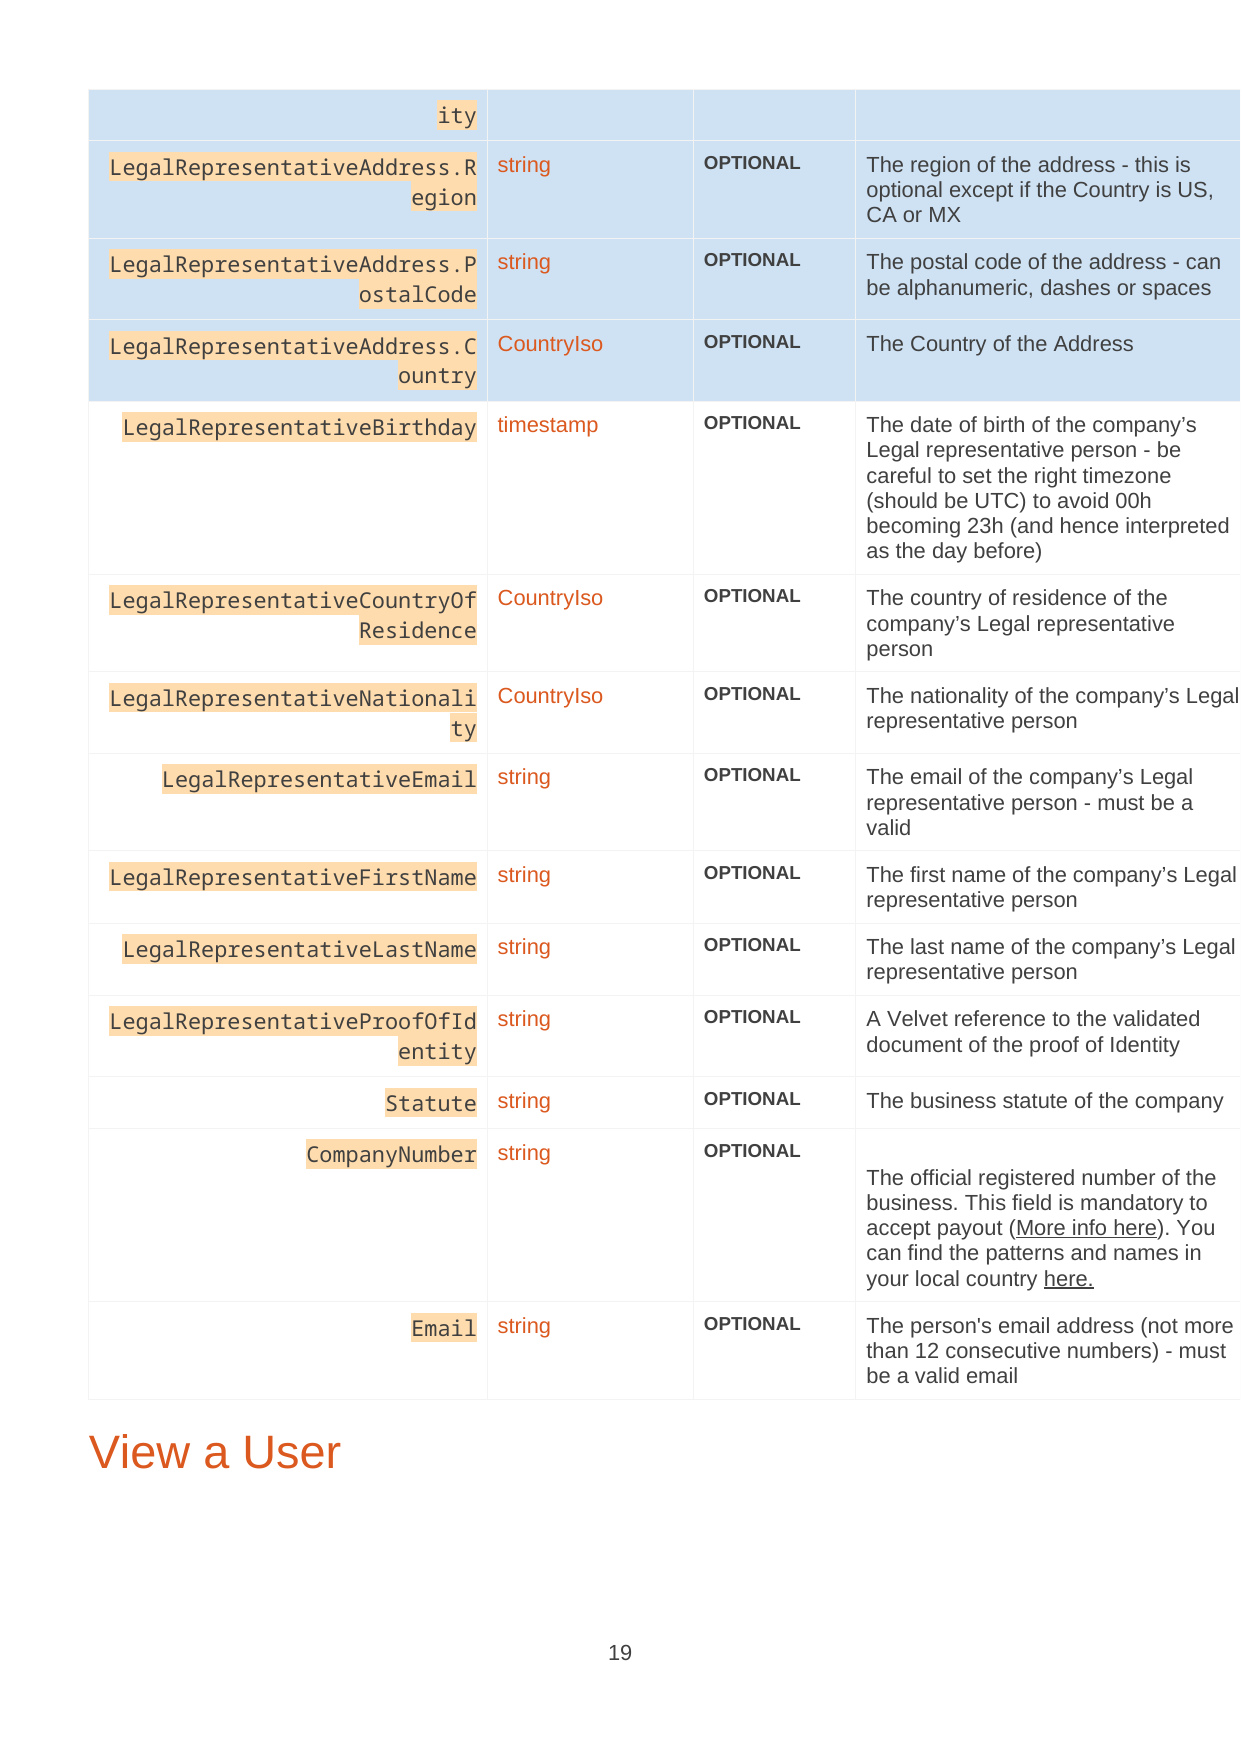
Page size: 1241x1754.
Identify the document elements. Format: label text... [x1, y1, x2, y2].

table_cell CountryIso [488, 320, 693, 401]
table_cell [694, 90, 855, 140]
table_cell CountryIso [488, 672, 693, 753]
table_cell OPTIONAL [694, 1077, 855, 1128]
table_cell The official registered number of the business. This field is mandatory to accept payout (More info here). You can find the patterns and names in your local country here. [856, 1129, 1240, 1301]
table_cell The first name of the company’s Legal representative person [856, 851, 1240, 922]
table_cell The email of the company’s Legal representative person - must be a valid [856, 754, 1240, 850]
table_cell The region of the address - this is optional except if the Country is US, CA or MX [856, 141, 1240, 238]
table_cell OPTIONAL [694, 1302, 855, 1398]
table_cell OPTIONAL [694, 1129, 855, 1301]
table_cell [856, 90, 1240, 140]
table_cell LegalRepresentativeBirthday [89, 402, 487, 574]
table_cell OPTIONAL [694, 575, 855, 671]
table_cell string [488, 239, 693, 319]
table_cell [488, 90, 693, 140]
table_cell OPTIONAL [694, 239, 855, 319]
table_cell string [488, 924, 693, 995]
table_cell string [488, 141, 693, 238]
table_cell string [488, 1077, 693, 1128]
table_cell The Country of the Address [856, 320, 1240, 401]
table_cell CompanyNumber [89, 1129, 487, 1301]
table_cell LegalRepresentativeCountryOfResidence [89, 575, 487, 671]
table_cell string [488, 1302, 693, 1398]
table_cell LegalRepresentativeProofOfIdentity [89, 996, 487, 1076]
table_cell LegalRepresentativeAddress.PostalCode [89, 239, 487, 319]
table_cell LegalRepresentativeLastName [89, 924, 487, 995]
table_cell LegalRepresentativeEmail [89, 754, 487, 850]
table_cell OPTIONAL [694, 851, 855, 922]
table_cell OPTIONAL [694, 754, 855, 850]
table_cell string [488, 1129, 693, 1301]
table_cell The postal code of the address - can be alphanumeric, dashes or spaces [856, 239, 1240, 319]
table_cell The date of birth of the company’s Legal representative person - be careful to set the right timezone (should be UTC) to avoid 00h becoming 23h (and hence interpreted as the day before) [856, 402, 1240, 574]
table_cell OPTIONAL [694, 141, 855, 238]
table_cell Statute [89, 1077, 487, 1128]
table_cell CountryIso [488, 575, 693, 671]
table_cell The person's email address (not more than 12 consecutive numbers) - must be a valid email [856, 1302, 1240, 1398]
table_cell The nationality of the company’s Legal representative person [856, 672, 1240, 753]
table_cell string [488, 996, 693, 1076]
table_cell The last name of the company’s Legal representative person [856, 924, 1240, 995]
table_cell OPTIONAL [694, 996, 855, 1076]
table_cell OPTIONAL [694, 924, 855, 995]
table_cell timestamp [488, 402, 693, 574]
table_cell Email [89, 1302, 487, 1398]
table_cell A Velvet reference to the validated document of the proof of Identity [856, 996, 1240, 1076]
table_cell The country of residence of the company’s Legal representative person [856, 575, 1240, 671]
table_cell The business statute of the company [856, 1077, 1240, 1128]
table_cell OPTIONAL [694, 402, 855, 574]
table_cell LegalRepresentativeNationality [89, 672, 487, 753]
table_cell ity [89, 90, 487, 140]
table_cell OPTIONAL [694, 320, 855, 401]
subtitle View a User [88, 1425, 1152, 1479]
table_cell LegalRepresentativeFirstName [89, 851, 487, 922]
table_cell string [488, 851, 693, 922]
table_cell LegalRepresentativeAddress.Region [89, 141, 487, 238]
table_cell OPTIONAL [694, 672, 855, 753]
table_cell LegalRepresentativeAddress.Country [89, 320, 487, 401]
table_cell string [488, 754, 693, 850]
